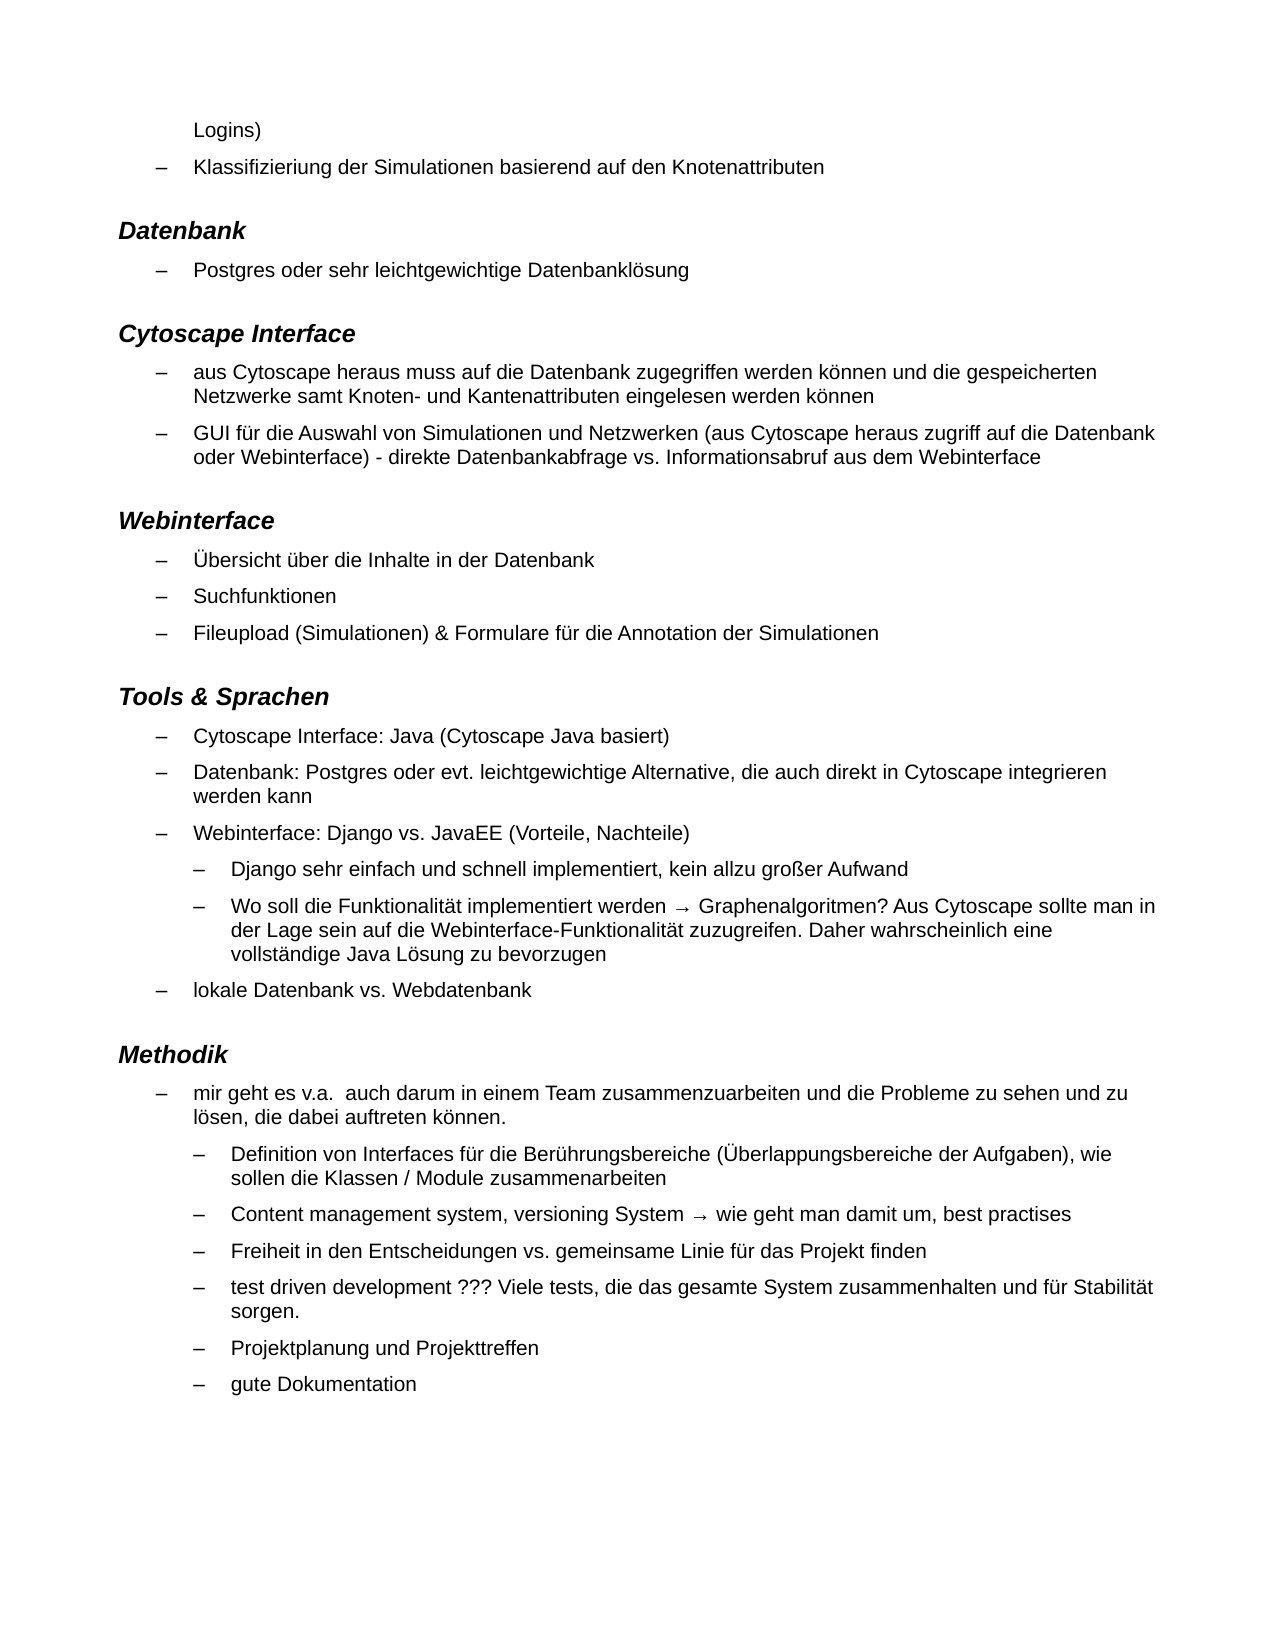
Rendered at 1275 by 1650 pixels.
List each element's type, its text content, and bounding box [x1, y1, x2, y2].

subtitle Webinterface [118, 506, 1157, 535]
list mir geht es v.a. auch darum in einem Team zusammenzuarbeiten und die Probleme zu sehen und zu lösen, die dabei auftreten können. [156, 1081, 1157, 1129]
list GUI für die Auswahl von Simulationen und Netzwerken (aus Cytoscape heraus zugriff auf die Datenbank oder Webinterface) - direkte Datenbankabfrage vs. Informationsabruf aus dem Webinterface [156, 421, 1157, 469]
list Suchfunktionen [156, 584, 1157, 608]
list Wo soll die Funktionalität implementiert werden → Graphenalgoritmen? Aus Cytoscape sollte man in der Lage sein auf die Webinterface-Funktionalität zuzugreifen. Daher wahrscheinlich eine vollständige Java Lösung zu bevorzugen [193, 894, 1157, 966]
list Definition von Interfaces für die Berührungsbereiche (Überlappungsbereiche der Aufgaben), wie sollen die Klassen / Module zusammenarbeiten [193, 1141, 1157, 1189]
list Projektplanung und Projekttreffen [193, 1336, 1157, 1360]
list Fileupload (Simulationen) & Formulare für die Annotation der Simulationen [156, 621, 1157, 645]
subtitle Tools & Sprachen [118, 682, 1157, 711]
list Postgres oder sehr leichtgewichtige Datenbanklösung [156, 257, 1157, 281]
list Übersicht über die Inhalte in der Datenbank [156, 547, 1157, 572]
list Cytoscape Interface: Java (Cytoscape Java basiert) [156, 723, 1157, 747]
list Content management system, versioning System → wie geht man damit um, best practises [193, 1202, 1157, 1226]
subtitle Cytoscape Interface [118, 319, 1157, 348]
list Webinterface: Django vs. JavaEE (Vorteile, Nachteile) [156, 821, 1157, 844]
list Logins) [156, 118, 1157, 142]
list test driven development ??? Viele tests, die das gesamte System zusammenhalten und für Stabilität sorgen. [193, 1275, 1157, 1323]
list Datenbank: Postgres oder evt. leichtgewichtige Alternative, die auch direkt in Cytoscape integrieren werden kann [156, 760, 1157, 808]
list gute Dokumentation [193, 1372, 1157, 1396]
list lokale Datenbank vs. Webdatenbank [156, 978, 1157, 1002]
subtitle Methodik [118, 1040, 1157, 1068]
subtitle Datenbank [118, 216, 1157, 245]
list aus Cytoscape heraus muss auf die Datenbank zugegriffen werden können und die gespeicherten Netzwerke samt Knoten- und Kantenattributen eingelesen werden können [156, 360, 1157, 408]
list Freiheit in den Entscheidungen vs. gemeinsame Linie für das Projekt finden [193, 1238, 1157, 1263]
list Django sehr einfach und schnell implementiert, kein allzu großer Aufwand [193, 857, 1157, 881]
list Klassifizieriung der Simulationen basierend auf den Knotenattributen [156, 154, 1157, 179]
